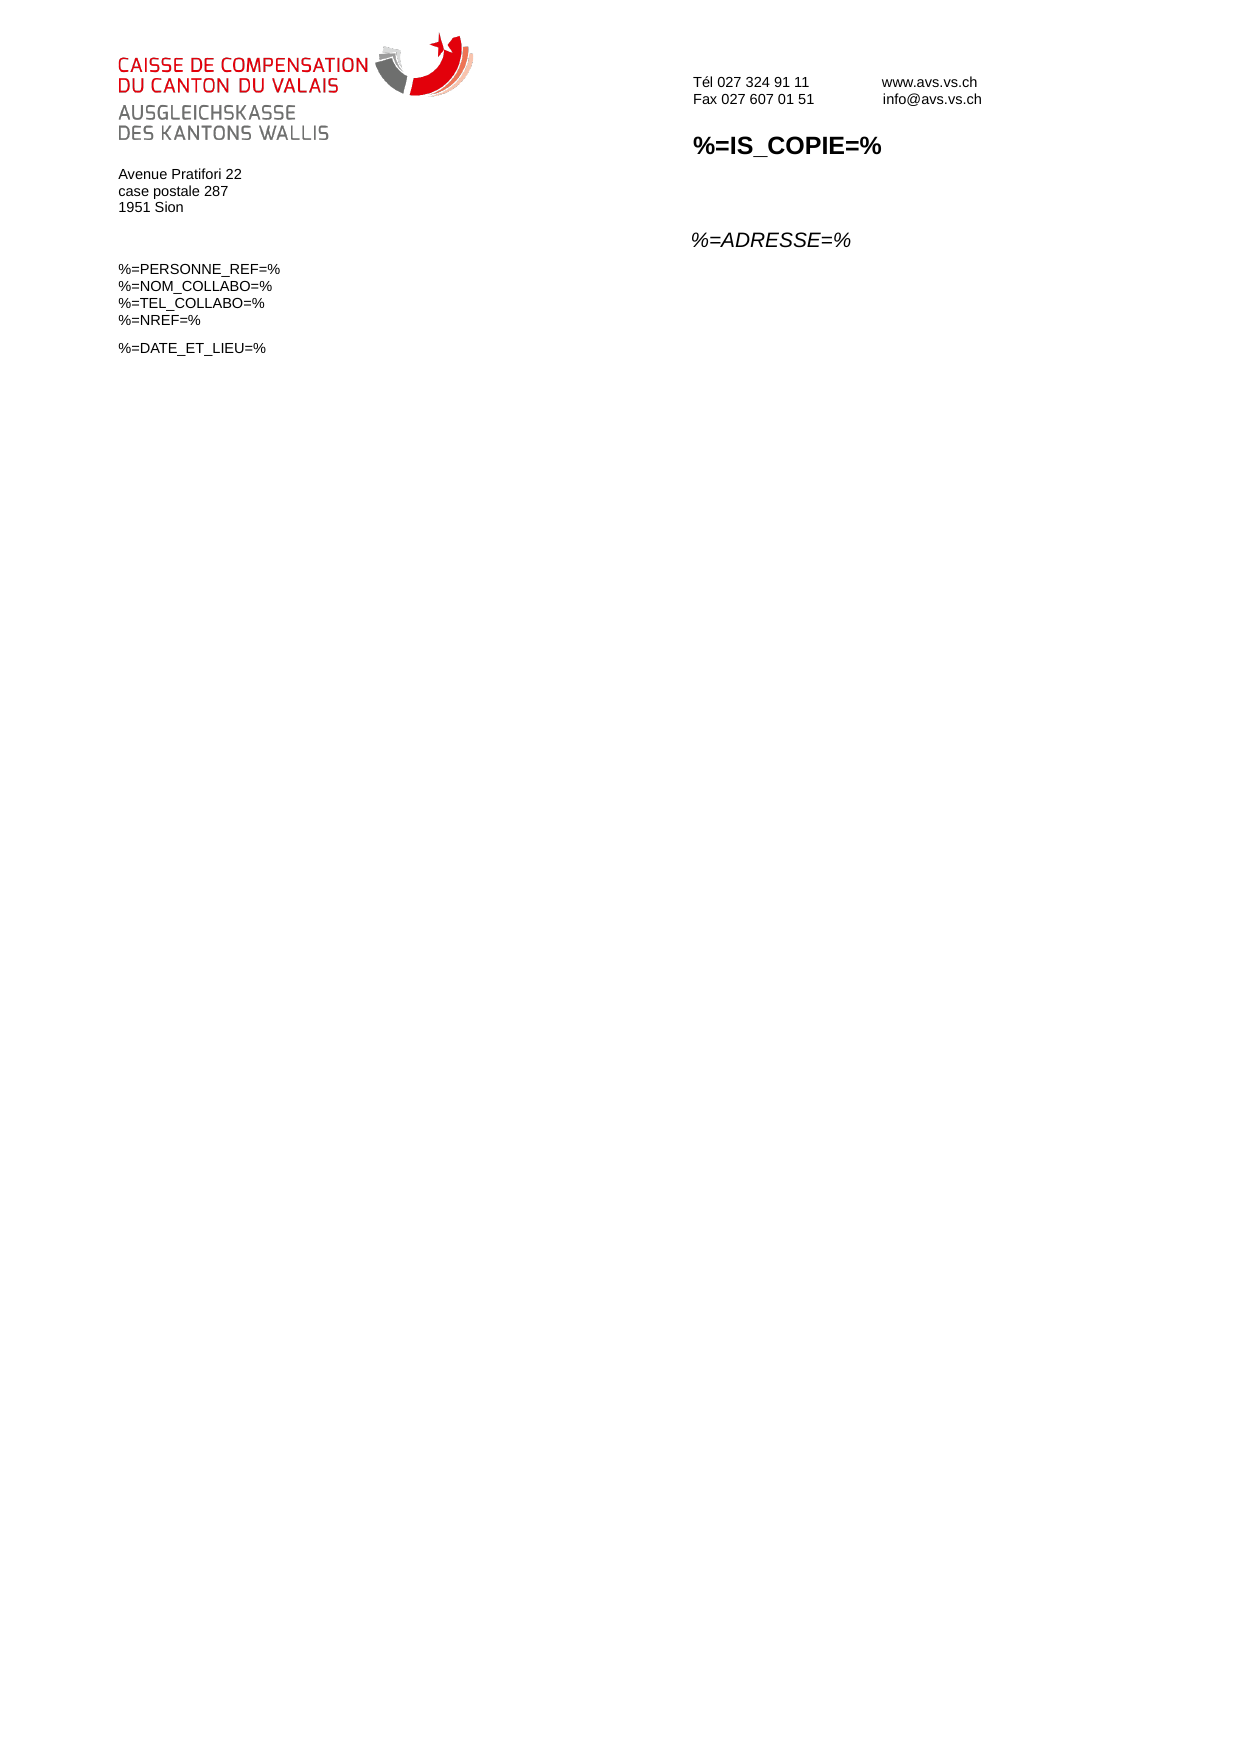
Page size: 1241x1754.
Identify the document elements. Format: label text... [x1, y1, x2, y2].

text Tél 027 324 91 11 www.avs.vs.ch [693, 74, 1122, 90]
text %=IS_COPIE=% [693, 131, 1122, 160]
table_cell [299, 362, 689, 388]
table_header Avenue Pratifori 22 case postale 287 1951 Sion [118, 160, 689, 222]
table_cell %=DATE_ET_LIEU=% [118, 334, 689, 362]
table_cell %=ADRESSE=% [689, 222, 1121, 388]
picture [118, 32, 474, 140]
table_cell [118, 362, 299, 388]
table_header [689, 160, 1121, 222]
text Fax 027 607 01 51 info@avs.vs.ch [693, 90, 1122, 107]
table_cell %=PERSONNE_REF=% %=NOM_COLLABO=% %=TEL_COLLABO=% %=NREF=% [118, 222, 689, 334]
